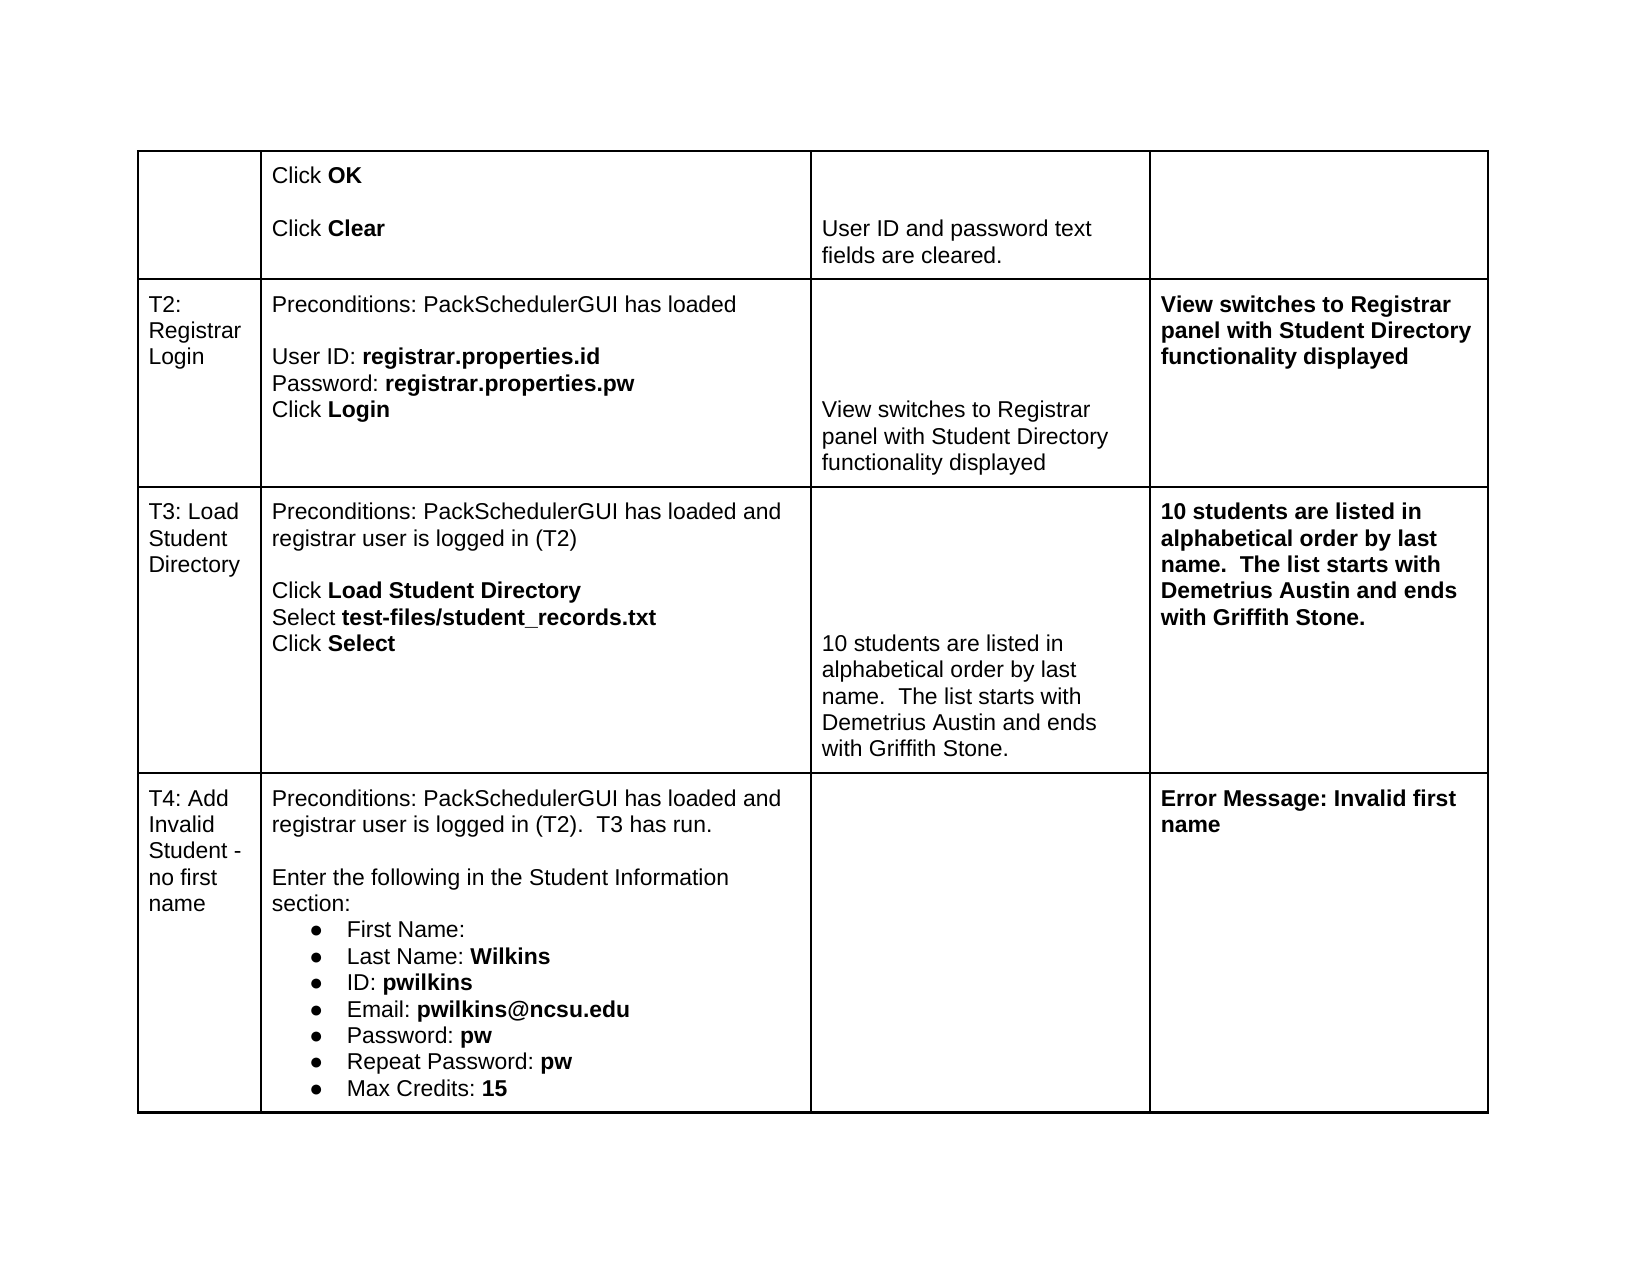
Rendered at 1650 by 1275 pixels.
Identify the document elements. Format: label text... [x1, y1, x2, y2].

table_cell T3: Load Student Directory [139, 488, 260, 772]
table_cell 10 students are listed in alphabetical order by last name. The list starts with Demetrius Austin and ends with Griffith Stone. [812, 488, 1149, 772]
table_cell [139, 152, 260, 278]
table_cell View switches to Registrar panel with Student Directory functionality displayed [1151, 280, 1487, 486]
table_cell Click OK Click Clear [262, 152, 810, 278]
table_cell T2: Registrar Login [139, 280, 260, 486]
table_cell [812, 774, 1149, 1111]
table_cell User ID and password text fields are cleared. [812, 152, 1149, 278]
table_cell [1151, 152, 1487, 278]
table_cell Preconditions: PackSchedulerGUI has loaded and registrar user is logged in (T2). T3 has run. Enter the following in the Student Information section: First Name: Last Name: Wilkins ID: pwilkins Email: pwilkins@ncsu.edu Password: pw Repeat Password: pw Max Credits: 15 [262, 774, 810, 1111]
table_cell Preconditions: PackSchedulerGUI has loaded User ID: registrar.properties.id Password: registrar.properties.pw Click Login [262, 280, 810, 486]
table_cell Error Message: Invalid first name [1151, 774, 1487, 1111]
table_cell Preconditions: PackSchedulerGUI has loaded and registrar user is logged in (T2) Click Load Student Directory Select test-files/student_records.txt Click Select [262, 488, 810, 772]
table_cell T4: Add Invalid Student - no first name [139, 774, 260, 1111]
table_cell View switches to Registrar panel with Student Directory functionality displayed [812, 280, 1149, 486]
table_cell 10 students are listed in alphabetical order by last name. The list starts with Demetrius Austin and ends with Griffith Stone. [1151, 488, 1487, 772]
